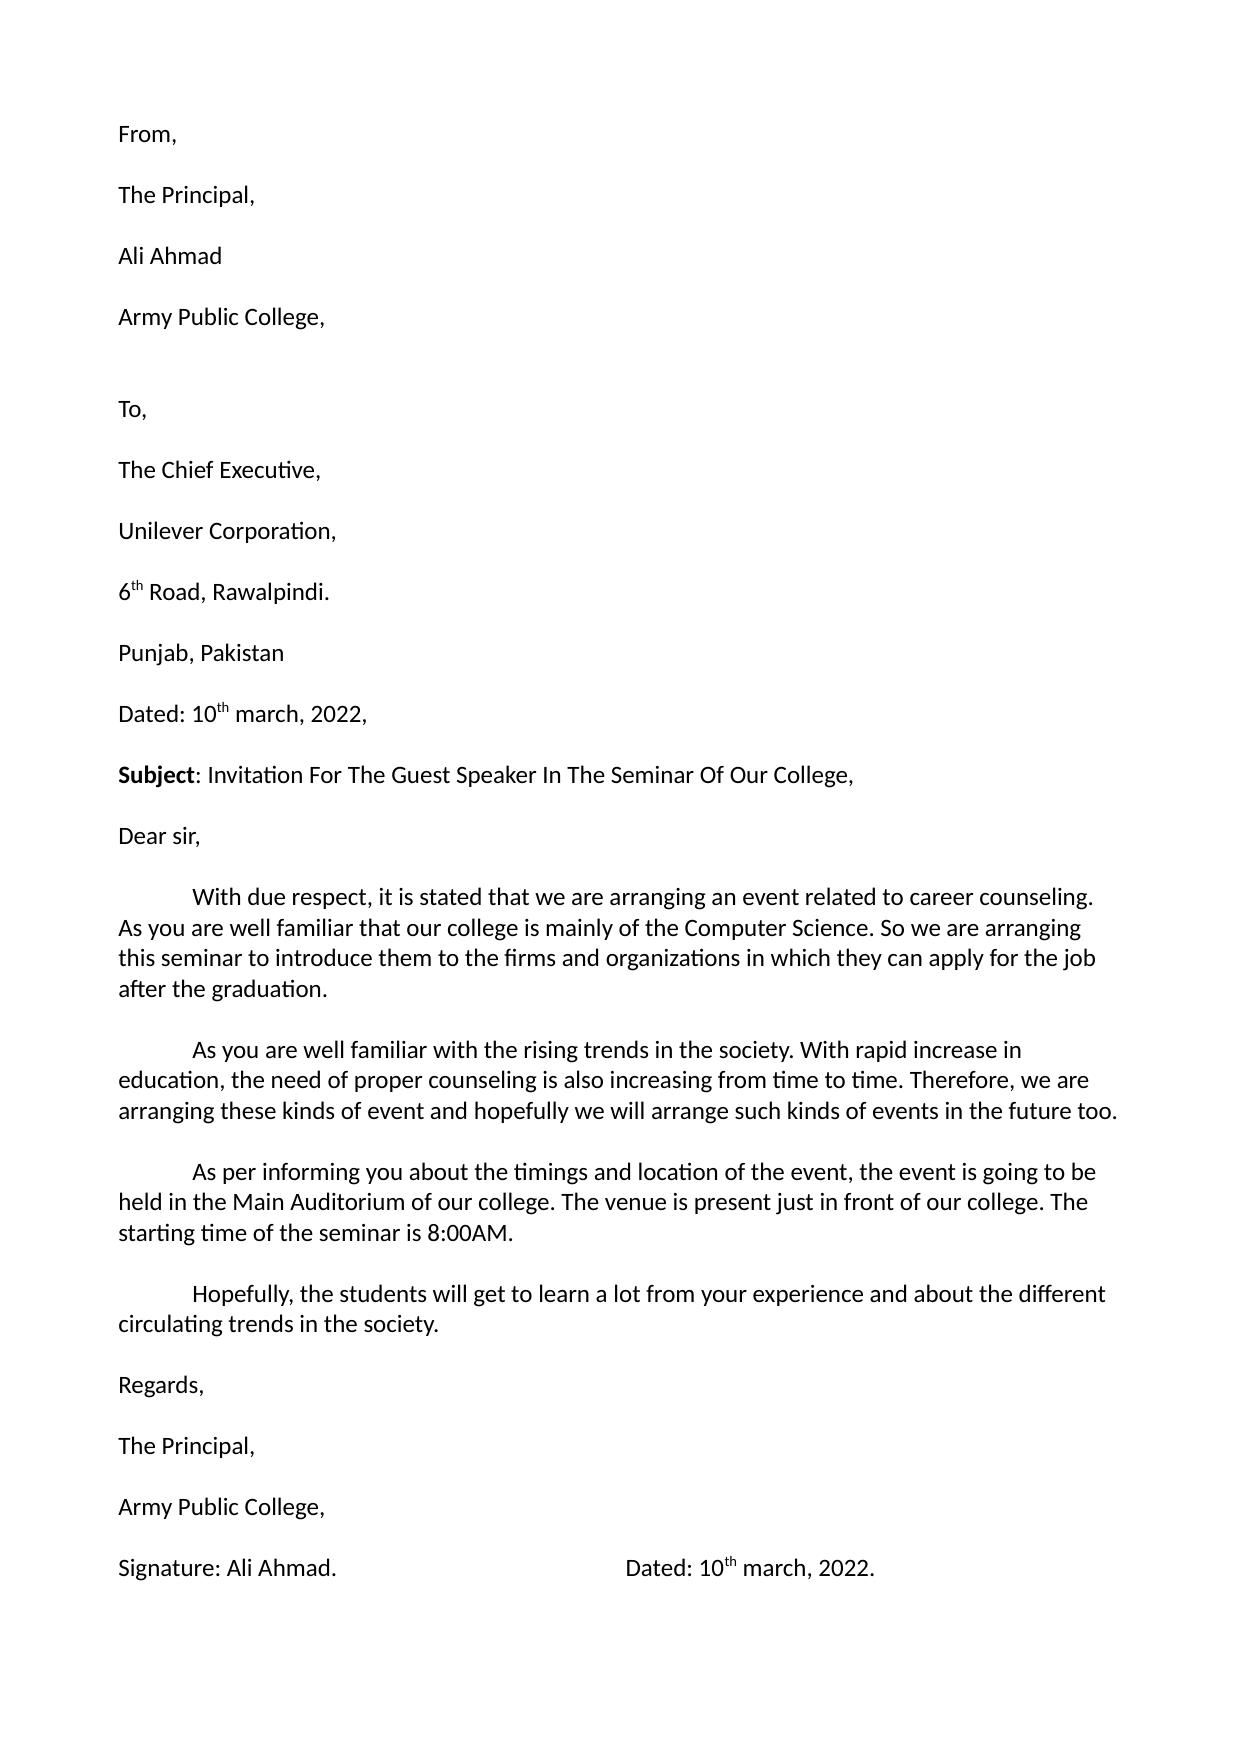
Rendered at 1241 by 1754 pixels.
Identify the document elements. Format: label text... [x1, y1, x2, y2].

text The Principal, [118, 1431, 1122, 1461]
text Dated: 10th march, 2022, [118, 698, 1122, 728]
text Punjab, Pakistan [118, 637, 1122, 667]
text Regards, [118, 1369, 1122, 1431]
text Ali Ahmad [118, 240, 1122, 271]
text As per informing you about the timings and location of the event, the event is going to be held in the Main Auditorium of our college. The venue is present just in front of our college. The starting time of the seminar is 8:00AM. [118, 1156, 1122, 1247]
text With due respect, it is stated that we are arranging an event related to career counseling. As you are well familiar that our college is mainly of the Computer Science. So we are arranging this seminar to introduce them to the firms and organizations in which they can apply for the job after the graduation. [118, 881, 1122, 1003]
text Army Public College, [118, 1492, 1122, 1522]
text The Principal, [118, 179, 1122, 210]
text Unilever Corporation, [118, 515, 1122, 545]
text Army Public College, [118, 301, 1122, 332]
text Signature: Ali Ahmad. Dated: 10th march, 2022. [118, 1553, 1122, 1583]
text As you are well familiar with the rising trends in the society. With rapid increase in education, the need of proper counseling is also increasing from time to time. Therefore, we are arranging these kinds of event and hopefully we will arrange such kinds of events in the future too. [118, 1034, 1122, 1125]
text Subject: Invitation For The Guest Speaker In The Seminar Of Our College, [118, 759, 1122, 789]
text The Chief Executive, [118, 454, 1122, 484]
text Dear sir, [118, 820, 1122, 851]
text Hopefully, the students will get to learn a lot from your experience and about the different circulating trends in the society. [118, 1278, 1122, 1339]
text To, [118, 393, 1122, 423]
text From, [118, 118, 1122, 149]
text 6th Road, Rawalpindi. [118, 576, 1122, 606]
